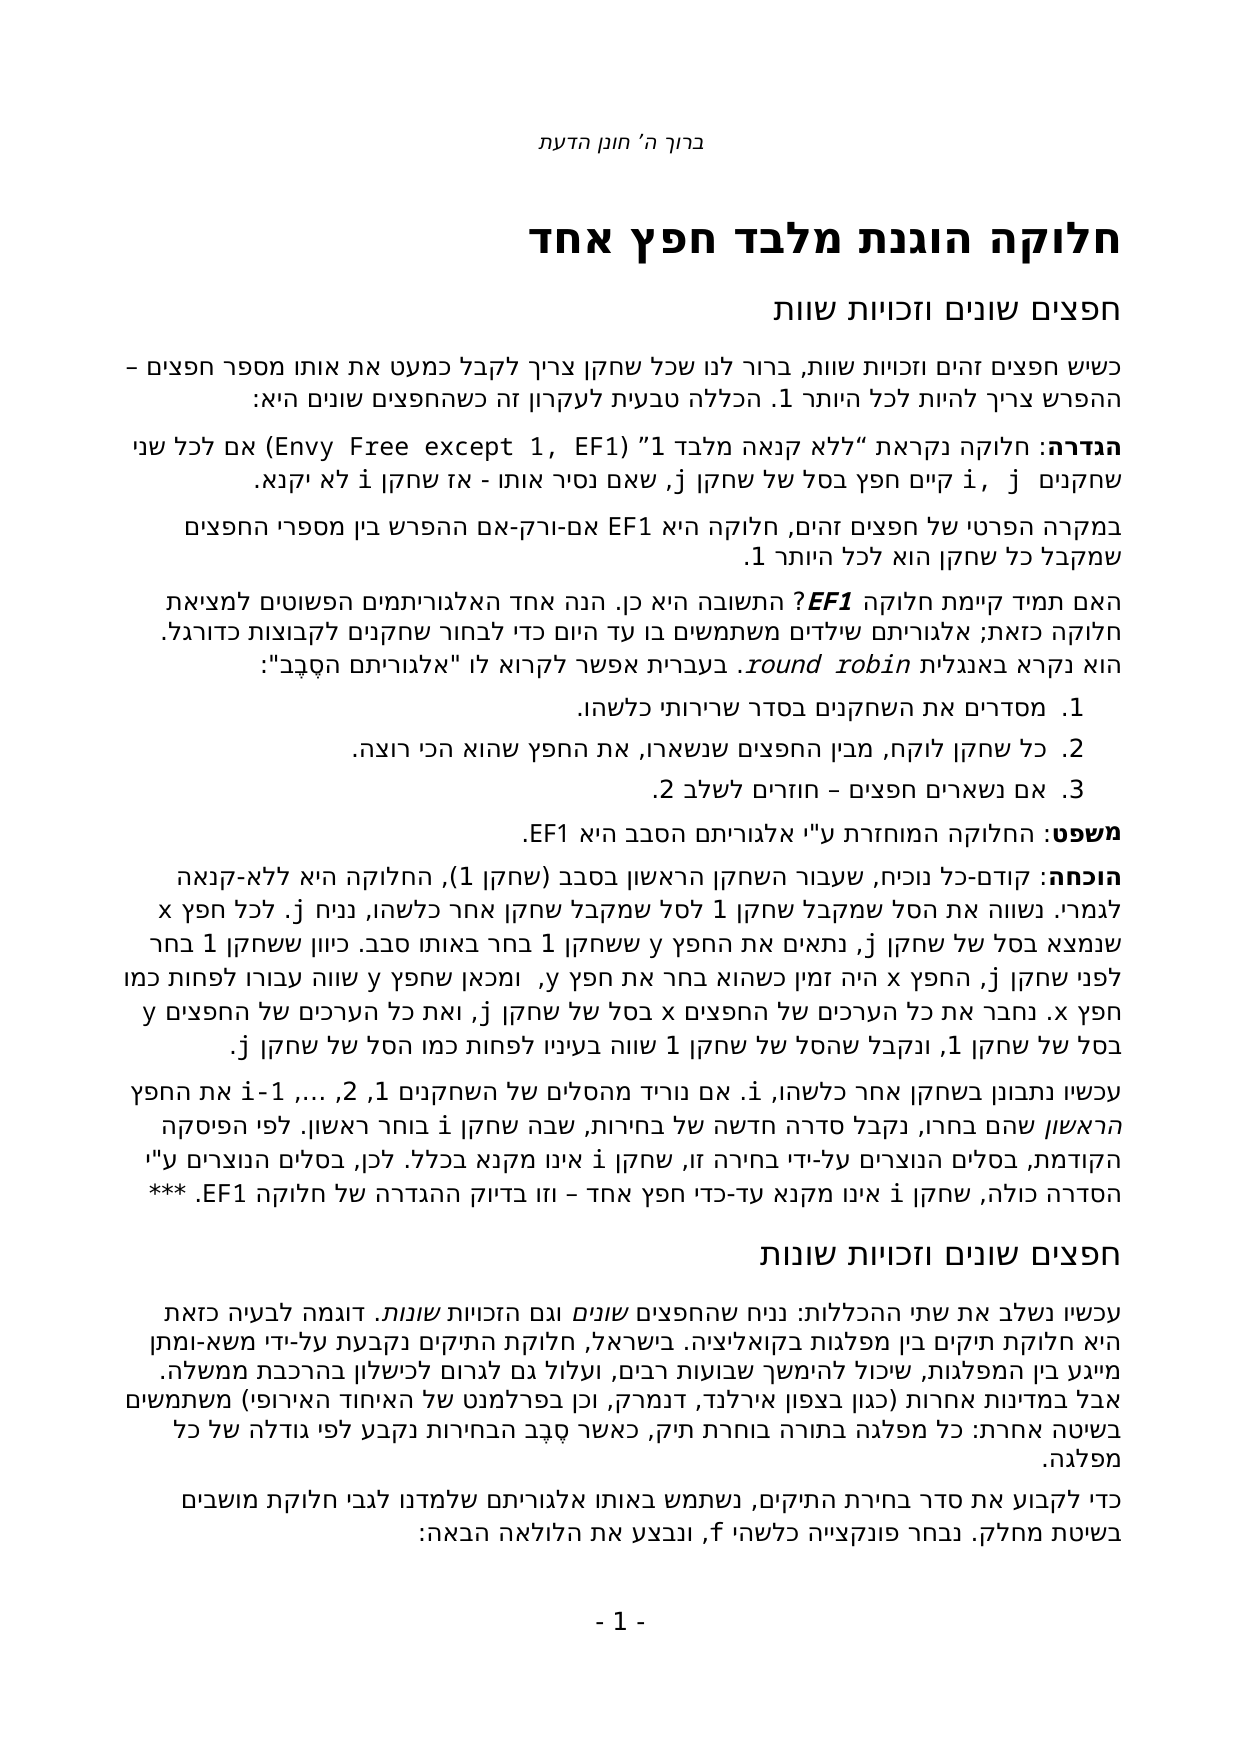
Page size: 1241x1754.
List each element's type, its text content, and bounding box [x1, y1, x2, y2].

text הוכחה: קודם-כל נוכיח, שעבור השחקן הראשון בסבב (שחקן 1), החלוקה היא ללא-קנאה לגמרי. נשווה את הסל שמקבל שחקן 1 לסל שמקבל שחקן אחר כלשהו, נניח j. לכל חפץ x שנמצא בסל של שחקן j, נתאים את החפץ y ששחקן 1 בחר באותו סבב. כיוון ששחקן 1 בחר לפני שחקן j, החפץ x היה זמין כשהוא בחר את חפץ y, ומכאן שחפץ y שווה עבורו לפחות כמו חפץ x. נחבר את כל הערכים של החפצים x בסל של שחקן j, ואת כל הערכים של החפצים y בסל של שחקן 1, ונקבל שהסל של שחקן 1 שווה בעיניו לפחות כמו הסל של שחקן j. [118, 862, 1122, 1062]
subtitle חלוקה הוגנת מלבד חפץ אחד [118, 213, 1122, 264]
text כשיש חפצים זהים וזכויות שוות, ברור לנו שכל שחקן צריך לקבל כמעט את אותו מספר חפצים – ההפרש צריך להיות לכל היותר 1. הכללה טבעית לעקרון זה כשהחפצים שונים היא: [118, 353, 1122, 416]
text משפט: החלוקה המוחזרת ע"י אלגוריתם הסבב היא EF1. [118, 816, 1122, 850]
subtitle חפצים שונים וזכויות שוות [118, 289, 1122, 328]
list אם נשארים חפצים – חוזרים לשלב 2. [118, 775, 1084, 804]
text עכשיו נשלב את שתי ההכללות: נניח שהחפצים שונים וגם הזכויות שונות. דוגמה לבעיה כזאת היא חלוקת תיקים בין מפלגות בקואליציה. בישראל, חלוקת התיקים נקבעת על-ידי משא-ומתן מייגע בין המפלגות, שיכול להימשך שבועות רבים, ועלול גם לגרום לכישלון בהרכבת ממשלה. אבל במדינות אחרות (כגון בצפון אירלנד, דנמרק, וכן בפרלמנט של האיחוד האירופי) משתמשים בשיטה אחרת: כל מפלגה בתורה בוחרת תיק, כאשר סֶבֶב הבחירות נקבע לפי גודלה של כל מפלגה. [118, 1298, 1122, 1473]
text כדי לקבוע את סדר בחירת התיקים, נשתמש באותו אלגוריתם שלמדנו לגבי חלוקת מושבים בשיטת מחלק. נבחר פונקצייה כלשהי f, ונבצע את הלולאה הבאה: [118, 1485, 1122, 1548]
subtitle חפצים שונים וזכויות שונות [118, 1235, 1122, 1274]
text הגדרה: חלוקה נקראת “ללא קנאה מלבד 1” (Envy Free except 1, EF1) אם לכל שני שחקנים i, j קיים חפץ בסל של שחקן j, שאם נסיר אותו - אז שחקן i לא יקנא. [118, 428, 1122, 496]
text במקרה הפרטי של חפצים זהים, חלוקה היא EF1 אם-ורק-אם ההפרש בין מספרי החפצים שמקבל כל שחקן הוא לכל היותר 1. [118, 508, 1122, 571]
text האם תמיד קיימת חלוקה EF1? התשובה היא כן. הנה אחד האלגוריתמים הפשוטים למציאת חלוקה כזאת; אלגוריתם שילדים משתמשים בו עד היום כדי לבחור שחקנים לקבוצות כדורגל. הוא נקרא באנגלית round robin. בעברית אפשר לקרוא לו "אלגוריתם הסֶבֶב": [118, 583, 1122, 681]
list מסדרים את השחקנים בסדר שרירותי כלשהו. [118, 693, 1084, 722]
list כל שחקן לוקח, מבין החפצים שנשארו, את החפץ שהוא הכי רוצה. [118, 734, 1084, 763]
text עכשיו נתבונן בשחקן אחר כלשהו, i. אם נוריד מהסלים של השחקנים 1, 2, …, i-1 את החפץ הראשון שהם בחרו, נקבל סדרה חדשה של בחירות, שבה שחקן i בוחר ראשון. לפי הפיסקה הקודמת, בסלים הנוצרים על-ידי בחירה זו, שחקן i אינו מקנא בכלל. לכן, בסלים הנוצרים ע"י הסדרה כולה, שחקן i אינו מקנא עד-כדי חפץ אחד – וזו בדיוק ההגדרה של חלוקה EF1. *** [118, 1074, 1122, 1210]
